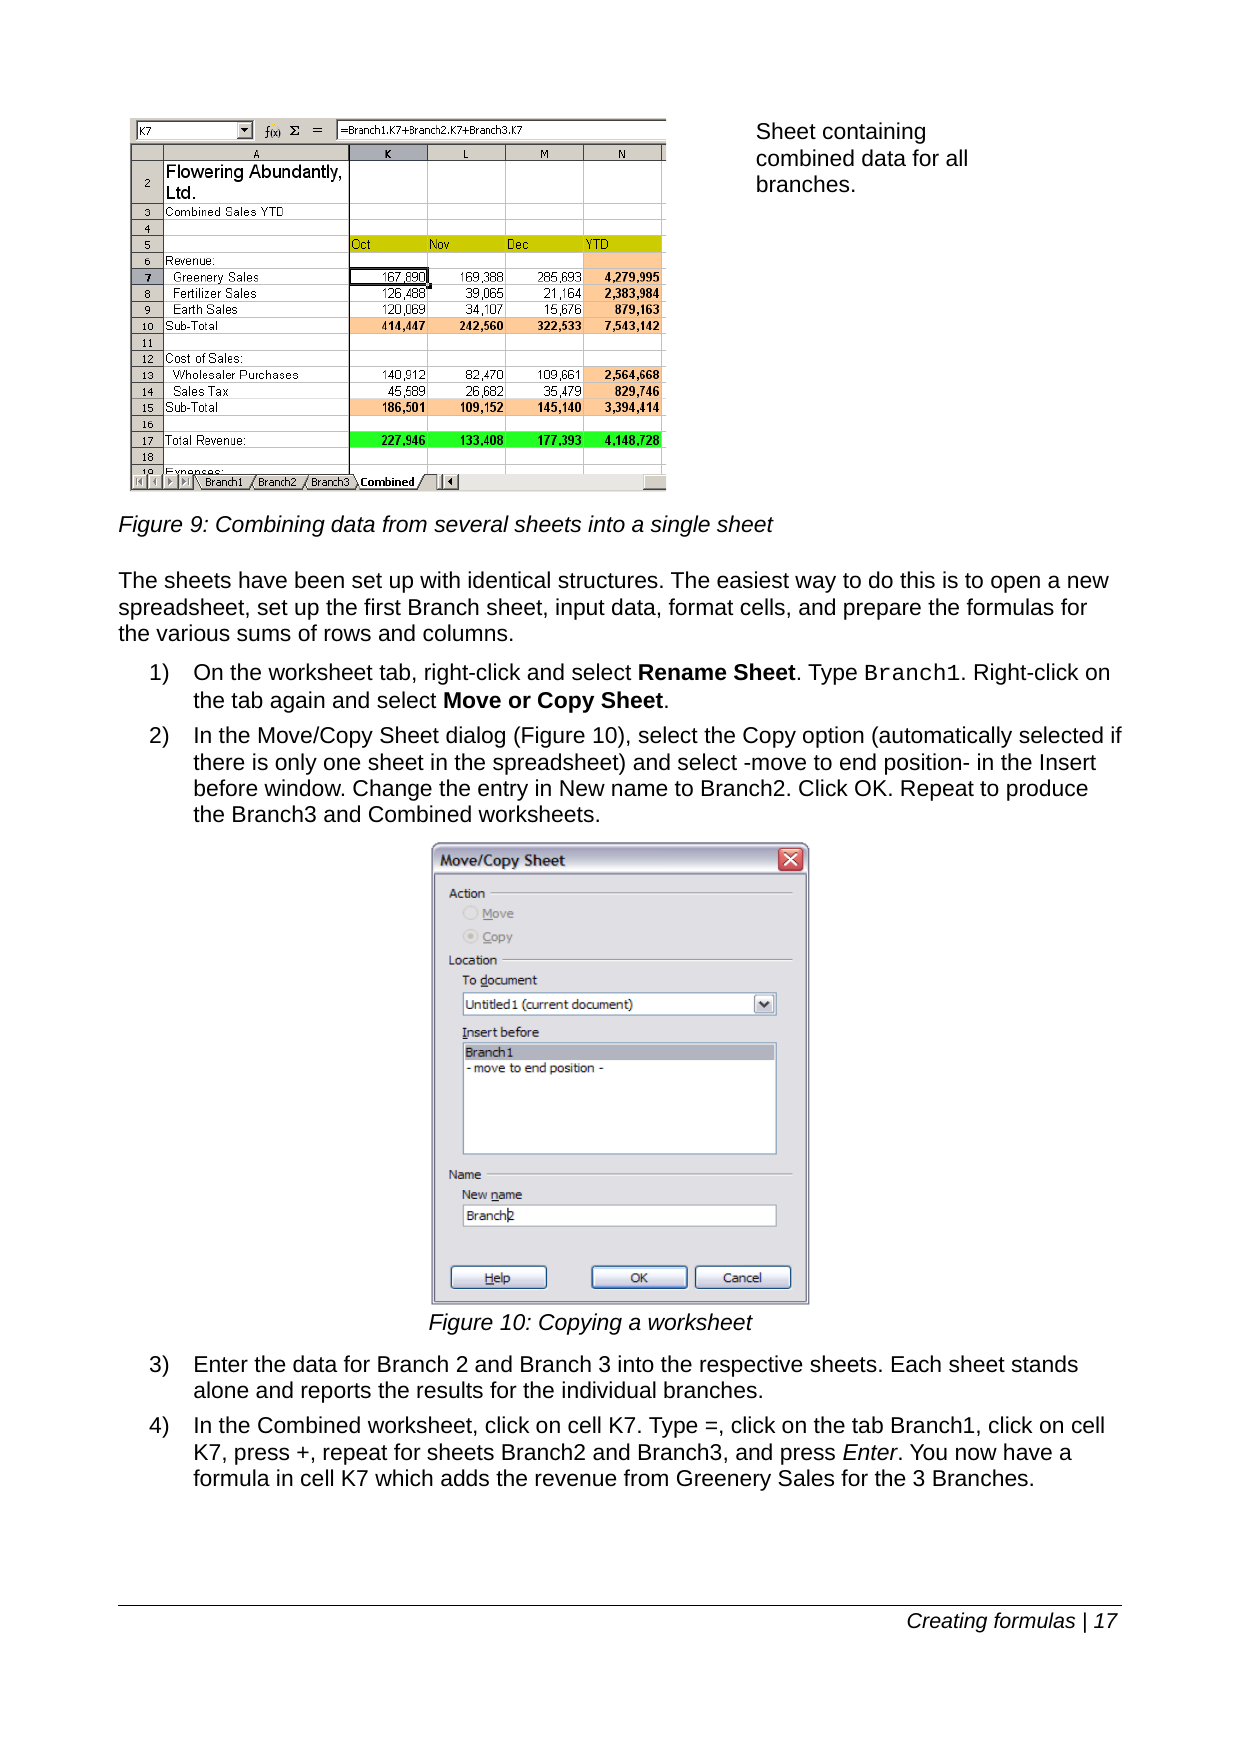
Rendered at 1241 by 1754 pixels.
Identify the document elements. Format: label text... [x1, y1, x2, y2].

table_cell [118, 118, 756, 511]
list On the worksheet tab, right-click and select Rename Sheet. Type Branch1. Right-click on the tab again and select Move or Copy Sheet. [169, 659, 1122, 713]
list In the Combined worksheet, click on cell K7. Type =, click on the tab Branch1, click on cell K7, press +, repeat for sheets Branch2 and Branch3, and press Enter. You now have a formula in cell K7 which adds the revenue from Greenery Sales for the 3 Branches. [169, 1412, 1122, 1491]
picture [428, 839, 813, 1309]
table_cell Sheet containing combined data for all branches. [756, 118, 986, 511]
list In the Move/Copy Sheet dialog (Figure 10), select the Copy option (automatically selected if there is only one sheet in the spreadsheet) and select -move to end position- in the Insert before window. Change the entry in New name to Branch2. Click OK. Repeat to produce the Branch3 and Combined worksheets. [169, 722, 1122, 828]
list Enter the data for Branch 2 and Branch 3 into the respective sheets. Each sheet stands alone and reports the results for the individual branches. [169, 1351, 1122, 1403]
list The sheets have been set up with identical structures. The easiest way to do this is to open a new spreadsheet, set up the first Branch sheet, input data, format cells, and prepare the formulas for the various sums of rows and columns. [118, 567, 1122, 646]
picture [129, 118, 667, 492]
text Figure 10: Copying a worksheet [428, 1309, 812, 1335]
table_cell Figure 9: Combining data from several sheets into a single sheet [118, 511, 986, 549]
